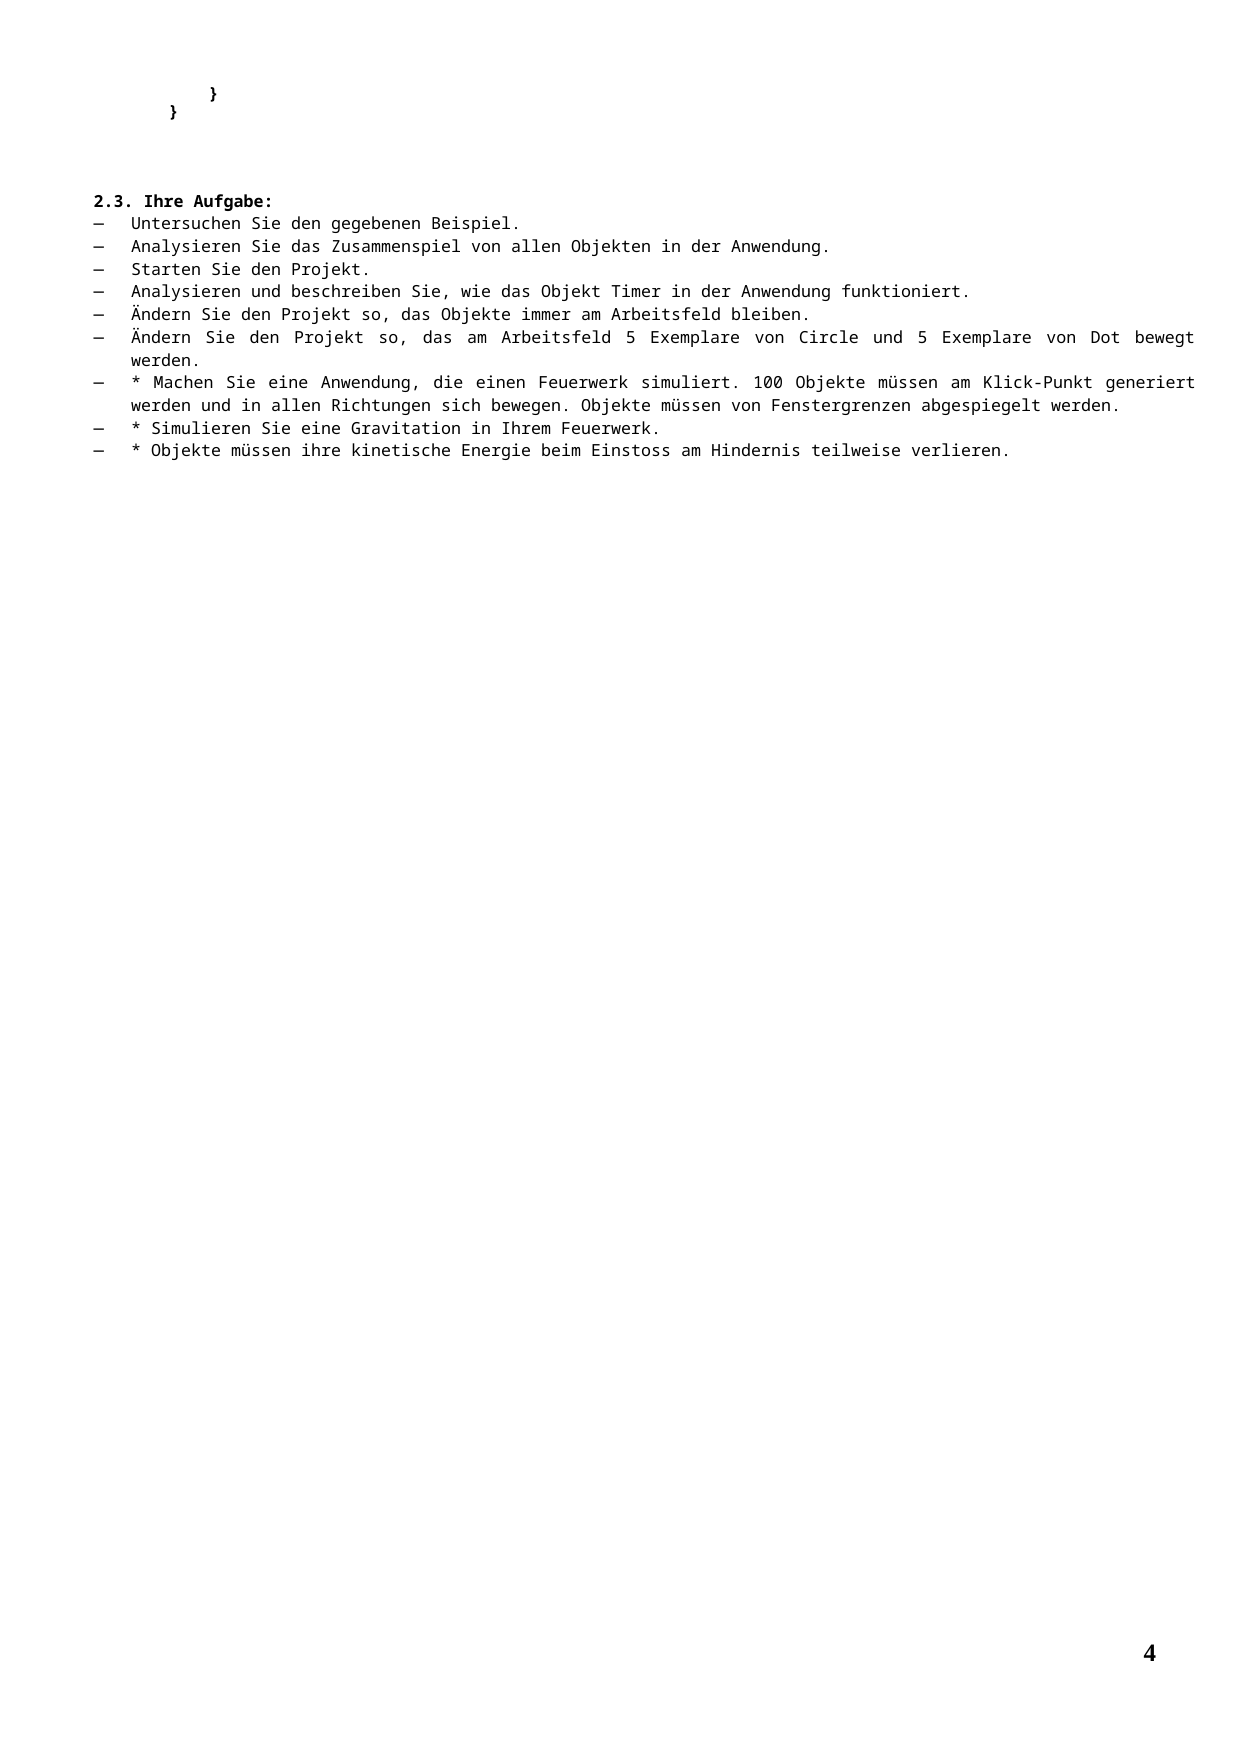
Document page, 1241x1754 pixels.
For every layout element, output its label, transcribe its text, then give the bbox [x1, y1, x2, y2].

list Ändern Sie den Projekt so, das am Arbeitsfeld 5 Exemplare von Circle und 5 Exemplare von Dot bewegt werden. [93, 325, 1196, 371]
text 2.3. Ihre Aufgabe: [93, 189, 1196, 212]
list Analysieren und beschreiben Sie, wie das Objekt Timer in der Anwendung funktioniert. [93, 280, 1196, 303]
list * Simulieren Sie eine Gravitation in Ihrem Feuerwerk. [93, 416, 1196, 439]
list Ändern Sie den Projekt so, das Objekte immer am Arbeitsfeld bleiben. [93, 303, 1196, 325]
text } [168, 103, 1196, 121]
list Analysieren Sie das Zusammenspiel von allen Objekten in der Anwendung. [93, 234, 1196, 257]
list Starten Sie den Projekt. [93, 257, 1196, 280]
text } [168, 86, 1196, 103]
list Untersuchen Sie den gegebenen Beispiel. [93, 212, 1196, 234]
list * Objekte müssen ihre kinetische Energie beim Einstoss am Hindernis teilweise verlieren. [93, 439, 1196, 462]
list * Machen Sie eine Anwendung, die einen Feuerwerk simuliert. 100 Objekte müssen am Klick-Punkt generiert werden und in allen Richtungen sich bewegen. Objekte müssen von Fenstergrenzen abgespiegelt werden. [93, 371, 1196, 416]
